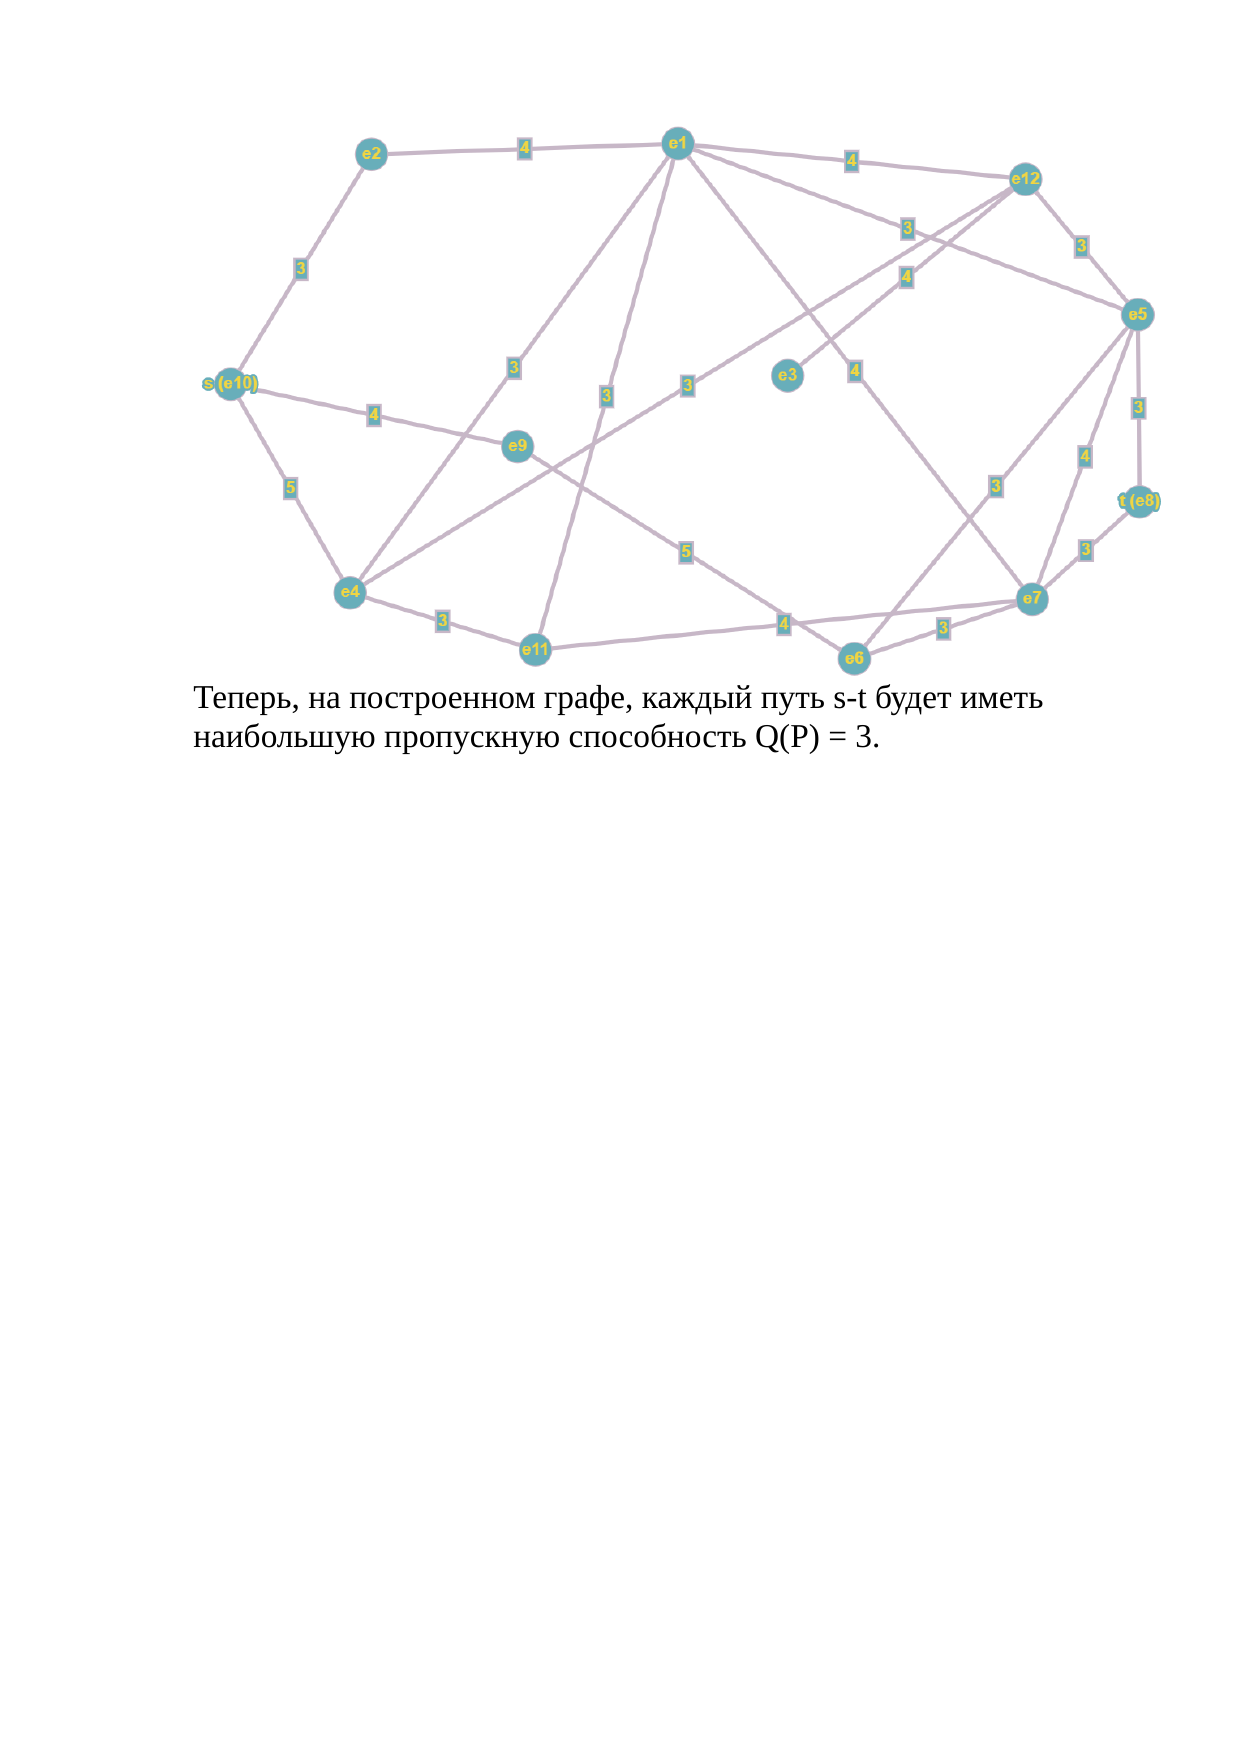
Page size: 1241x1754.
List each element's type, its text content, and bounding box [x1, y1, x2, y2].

list Теперь, на построенном графе, каждый путь s-t будет иметь наибольшую пропускную способность Q(P) = 3. [193, 678, 1152, 754]
picture [193, 118, 1168, 677]
